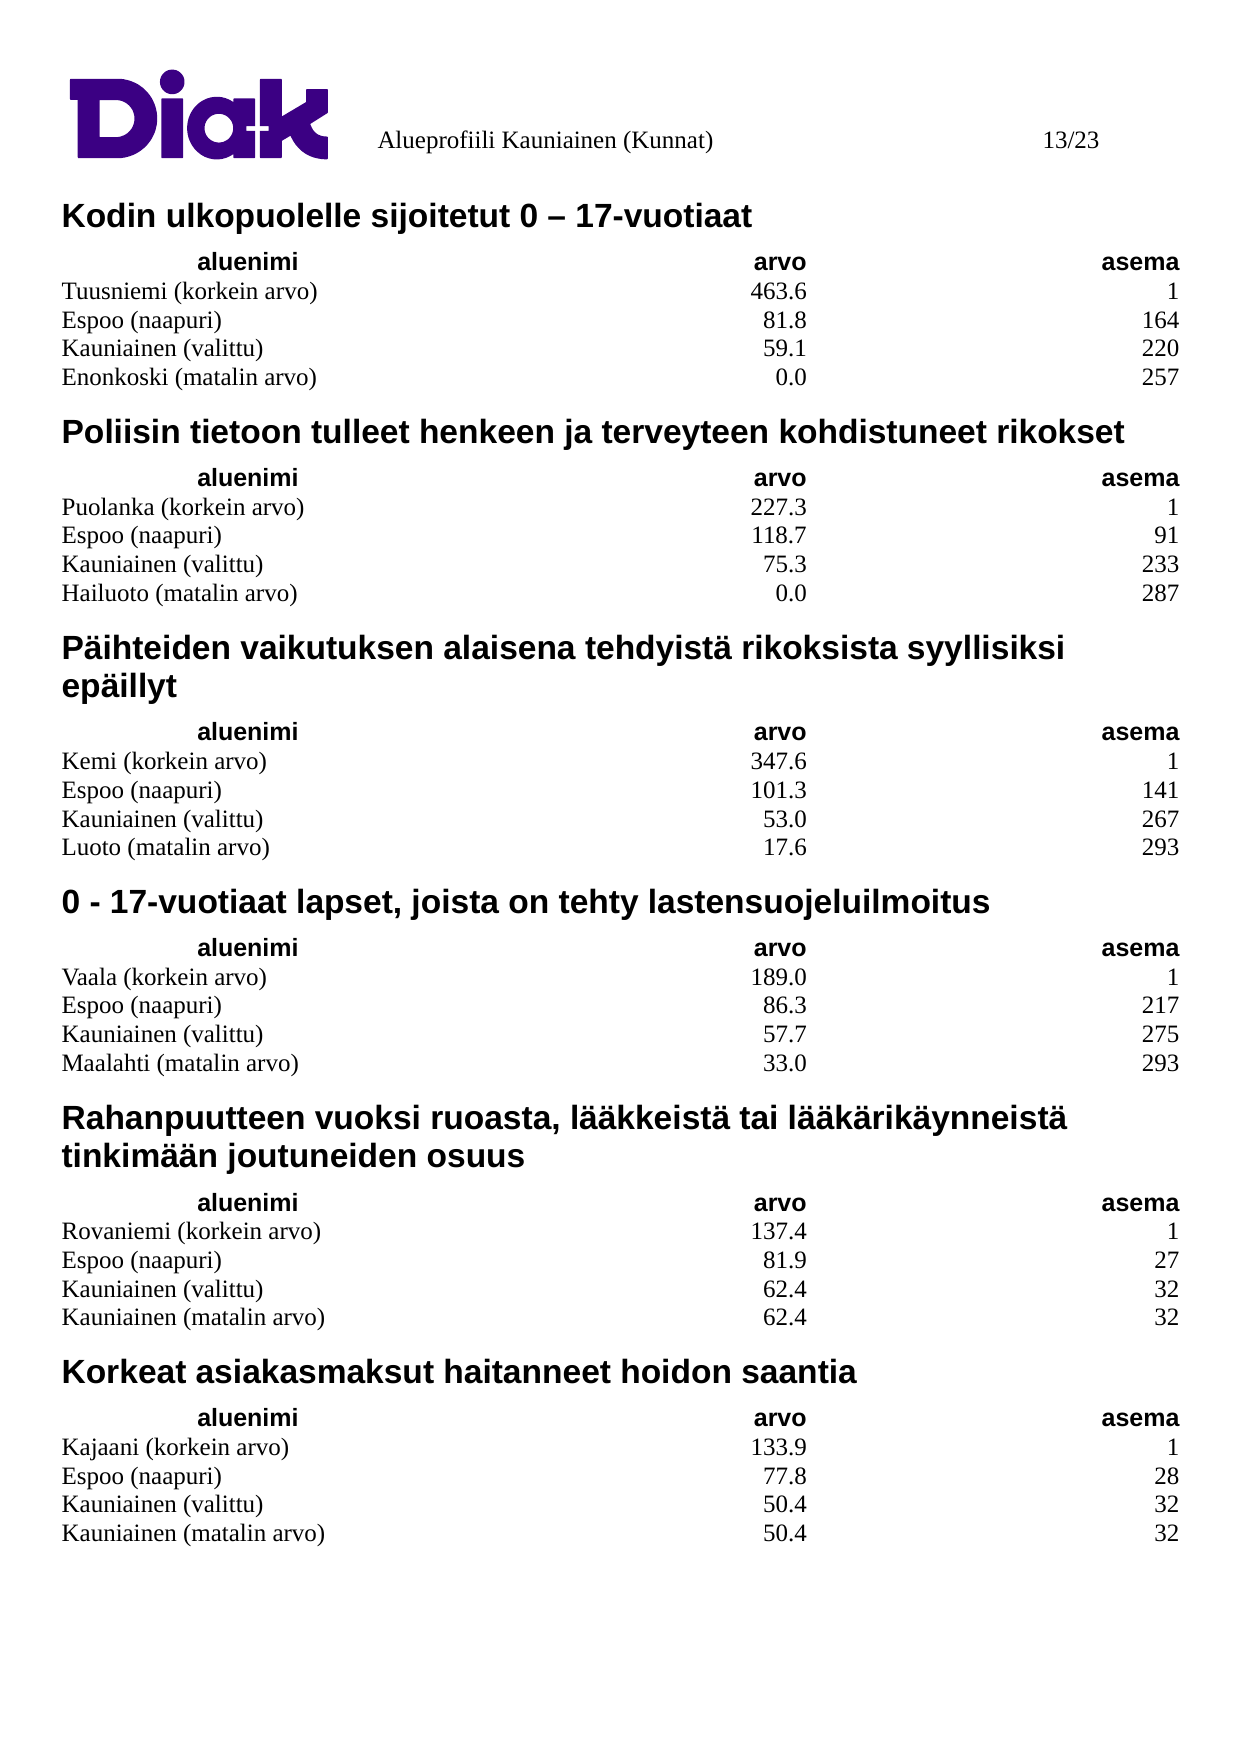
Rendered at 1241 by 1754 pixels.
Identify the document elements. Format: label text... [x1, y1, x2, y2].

table_cell 233 [806, 549, 1179, 578]
table_cell Kauniainen (matalin arvo) [61, 1303, 434, 1331]
table_cell 293 [806, 1048, 1179, 1077]
table_header asema [806, 1403, 1179, 1432]
table_header arvo [434, 247, 806, 276]
table_cell 57.7 [434, 1019, 806, 1048]
table_cell 287 [806, 578, 1179, 607]
table_cell 217 [806, 991, 1179, 1019]
table_cell 75.3 [434, 549, 806, 578]
table_cell 133.9 [434, 1432, 806, 1461]
table_cell 267 [806, 804, 1179, 832]
table_cell 1 [806, 962, 1179, 991]
table_cell 463.6 [434, 276, 806, 305]
table_cell Tuusniemi (korkein arvo) [61, 276, 434, 305]
table_cell Enonkoski (matalin arvo) [61, 362, 434, 391]
table_cell 347.6 [434, 746, 806, 775]
table_cell 293 [806, 833, 1179, 861]
subtitle Rahanpuutteen vuoksi ruoasta, lääkkeistä tai lääkärikäynneistä tinkimään joutuneiden osuus [61, 1098, 1179, 1175]
table_cell 275 [806, 1019, 1179, 1048]
table_cell 32 [806, 1518, 1179, 1547]
table_cell Espoo (naapuri) [61, 775, 434, 804]
table_cell Kauniainen (valittu) [61, 804, 434, 832]
table_cell 220 [806, 334, 1179, 362]
table_cell Kauniainen (valittu) [61, 1274, 434, 1302]
table_cell 91 [806, 521, 1179, 549]
table_header aluenimi [61, 247, 434, 276]
table_header asema [806, 718, 1179, 746]
table_cell 101.3 [434, 775, 806, 804]
table_cell Espoo (naapuri) [61, 991, 434, 1019]
table_cell 33.0 [434, 1048, 806, 1077]
table_cell 62.4 [434, 1274, 806, 1302]
table_cell Espoo (naapuri) [61, 1245, 434, 1274]
table_cell 0.0 [434, 362, 806, 391]
table_header aluenimi [61, 463, 434, 492]
table_header asema [806, 463, 1179, 492]
table_cell 227.3 [434, 492, 806, 521]
table_cell Kauniainen (valittu) [61, 334, 434, 362]
table_header arvo [434, 718, 806, 746]
table_cell 0.0 [434, 578, 806, 607]
table_cell Hailuoto (matalin arvo) [61, 578, 434, 607]
table_cell 62.4 [434, 1303, 806, 1331]
table_cell Kauniainen (valittu) [61, 1019, 434, 1048]
table_cell 1 [806, 276, 1179, 305]
table_cell 32 [806, 1274, 1179, 1302]
table_cell 77.8 [434, 1461, 806, 1489]
table_cell 27 [806, 1245, 1179, 1274]
table_cell Kauniainen (valittu) [61, 549, 434, 578]
table_header aluenimi [61, 1188, 434, 1216]
table_cell 81.8 [434, 305, 806, 333]
table_cell Kauniainen (valittu) [61, 1490, 434, 1518]
table_cell 53.0 [434, 804, 806, 832]
table_header aluenimi [61, 933, 434, 962]
table_cell 1 [806, 1216, 1179, 1245]
table_cell 32 [806, 1303, 1179, 1331]
table_cell Rovaniemi (korkein arvo) [61, 1216, 434, 1245]
table_cell 164 [806, 305, 1179, 333]
table_cell 32 [806, 1490, 1179, 1518]
table_cell 17.6 [434, 833, 806, 861]
subtitle Kodin ulkopuolelle sijoitetut 0 – 17-vuotiaat [61, 196, 1179, 235]
table_cell 137.4 [434, 1216, 806, 1245]
table_cell Maalahti (matalin arvo) [61, 1048, 434, 1077]
subtitle Päihteiden vaikutuksen alaisena tehdyistä rikoksista syyllisiksi epäillyt [61, 628, 1179, 705]
table_cell 59.1 [434, 334, 806, 362]
table_cell 1 [806, 1432, 1179, 1461]
table_cell 50.4 [434, 1518, 806, 1547]
table_header asema [806, 933, 1179, 962]
table_header asema [806, 247, 1179, 276]
table_cell 257 [806, 362, 1179, 391]
table_cell Espoo (naapuri) [61, 521, 434, 549]
table_header arvo [434, 933, 806, 962]
subtitle Korkeat asiakasmaksut haitanneet hoidon saantia [61, 1352, 1179, 1391]
subtitle 0 - 17-vuotiaat lapset, joista on tehty lastensuojeluilmoitus [61, 882, 1179, 921]
table_header arvo [434, 463, 806, 492]
table_cell 50.4 [434, 1490, 806, 1518]
table_cell 81.9 [434, 1245, 806, 1274]
table_header arvo [434, 1403, 806, 1432]
table_cell 141 [806, 775, 1179, 804]
table_cell Kemi (korkein arvo) [61, 746, 434, 775]
table_cell 28 [806, 1461, 1179, 1489]
table_header arvo [434, 1188, 806, 1216]
subtitle Poliisin tietoon tulleet henkeen ja terveyteen kohdistuneet rikokset [61, 412, 1179, 451]
table_header aluenimi [61, 718, 434, 746]
table_cell Espoo (naapuri) [61, 305, 434, 333]
table_header aluenimi [61, 1403, 434, 1432]
table_cell 86.3 [434, 991, 806, 1019]
table_cell Kauniainen (matalin arvo) [61, 1518, 434, 1547]
table_cell Puolanka (korkein arvo) [61, 492, 434, 521]
table_cell Kajaani (korkein arvo) [61, 1432, 434, 1461]
table_cell 118.7 [434, 521, 806, 549]
table_cell Luoto (matalin arvo) [61, 833, 434, 861]
table_cell Vaala (korkein arvo) [61, 962, 434, 991]
table_cell 1 [806, 492, 1179, 521]
table_cell Espoo (naapuri) [61, 1461, 434, 1489]
table_cell 189.0 [434, 962, 806, 991]
table_header asema [806, 1188, 1179, 1216]
table_cell 1 [806, 746, 1179, 775]
